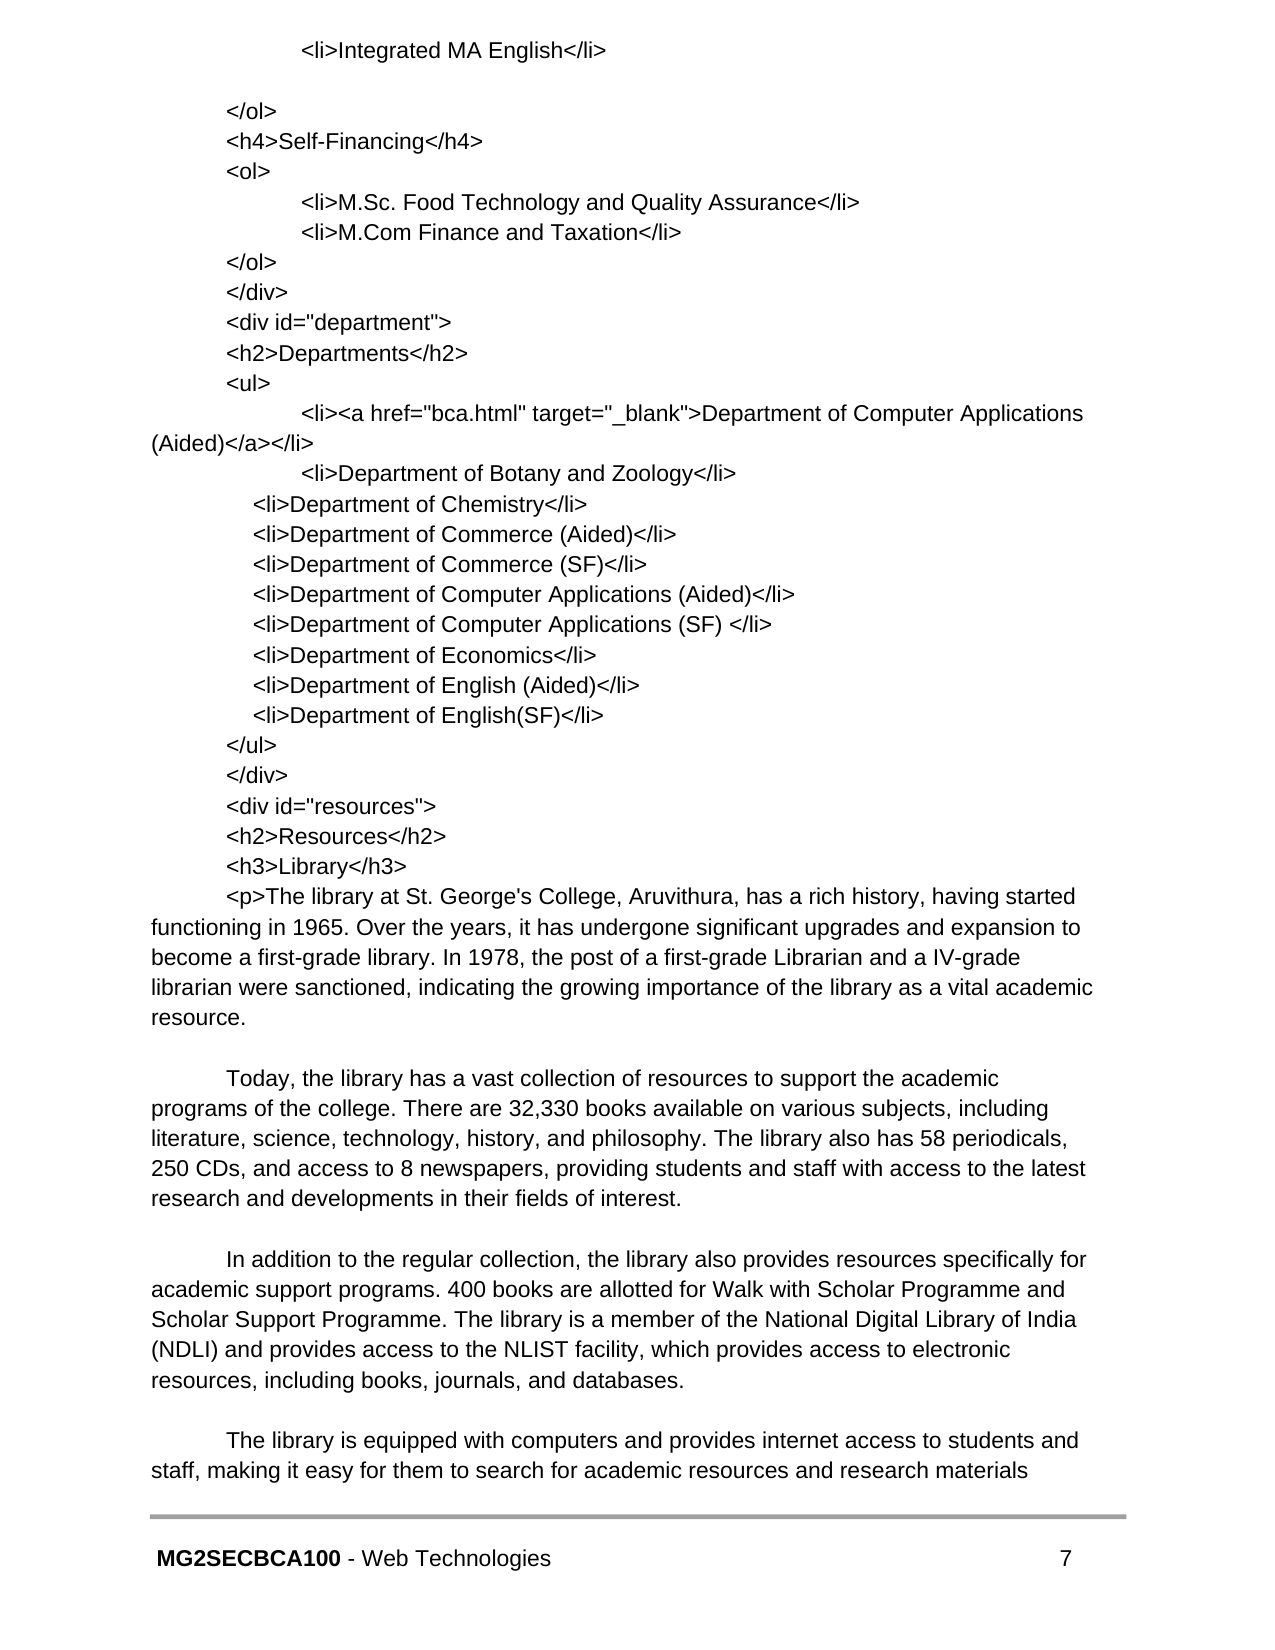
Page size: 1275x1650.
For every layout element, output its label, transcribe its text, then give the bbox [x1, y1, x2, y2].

table_header <li>Integrated MA English</li> </ol> <h4>Self-Financing</h4> <ol> <li>M.Sc. Food Technology and Quality Assurance</li> <li>M.Com Finance and Taxation</li> </ol> </div> <div id="department"> <h2>Departments</h2> <ul> <li><a href="bca.html" target="_blank">Department of Computer Applications (Aided)</a></li> <li>Department of Botany and Zoology</li> <li>Department of Chemistry</li> <li>Department of Commerce (Aided)</li> <li>Department of Commerce (SF)</li> <li>Department of Computer Applications (Aided)</li> <li>Department of Computer Applications (SF) </li> <li>Department of Economics</li> <li>Department of English (Aided)</li> <li>Department of English(SF)</li> </ul> </div> <div id="resources"> <h2>Resources</h2> <h3>Library</h3> <p>The library at St. George's College, Aruvithura, has a rich history, having started functioning in 1965. Over the years, it has undergone significant upgrades and expansion to become a first-grade library. In 1978, the post of a first-grade Librarian and a IV-grade librarian were sanctioned, indicating the growing importance of the library as a vital academic resource. Today, the library has a vast collection of resources to support the academic programs of the college. There are 32,330 books available on various subjects, including literature, science, technology, history, and philosophy. The library also has 58 periodicals, 250 CDs, and access to 8 newspapers, providing students and staff with access to the latest research and developments in their fields of interest. In addition to the regular collection, the library also provides resources specifically for academic support programs. 400 books are allotted for Walk with Scholar Programme and Scholar Support Programme. The library is a member of the National Digital Library of India (NDLI) and provides access to the NLIST facility, which provides access to electronic resources, including books, journals, and databases. The library is equipped with computers and provides internet access to students and staff, making it easy for them to search for academic resources and research materials [140, 38, 1110, 1484]
